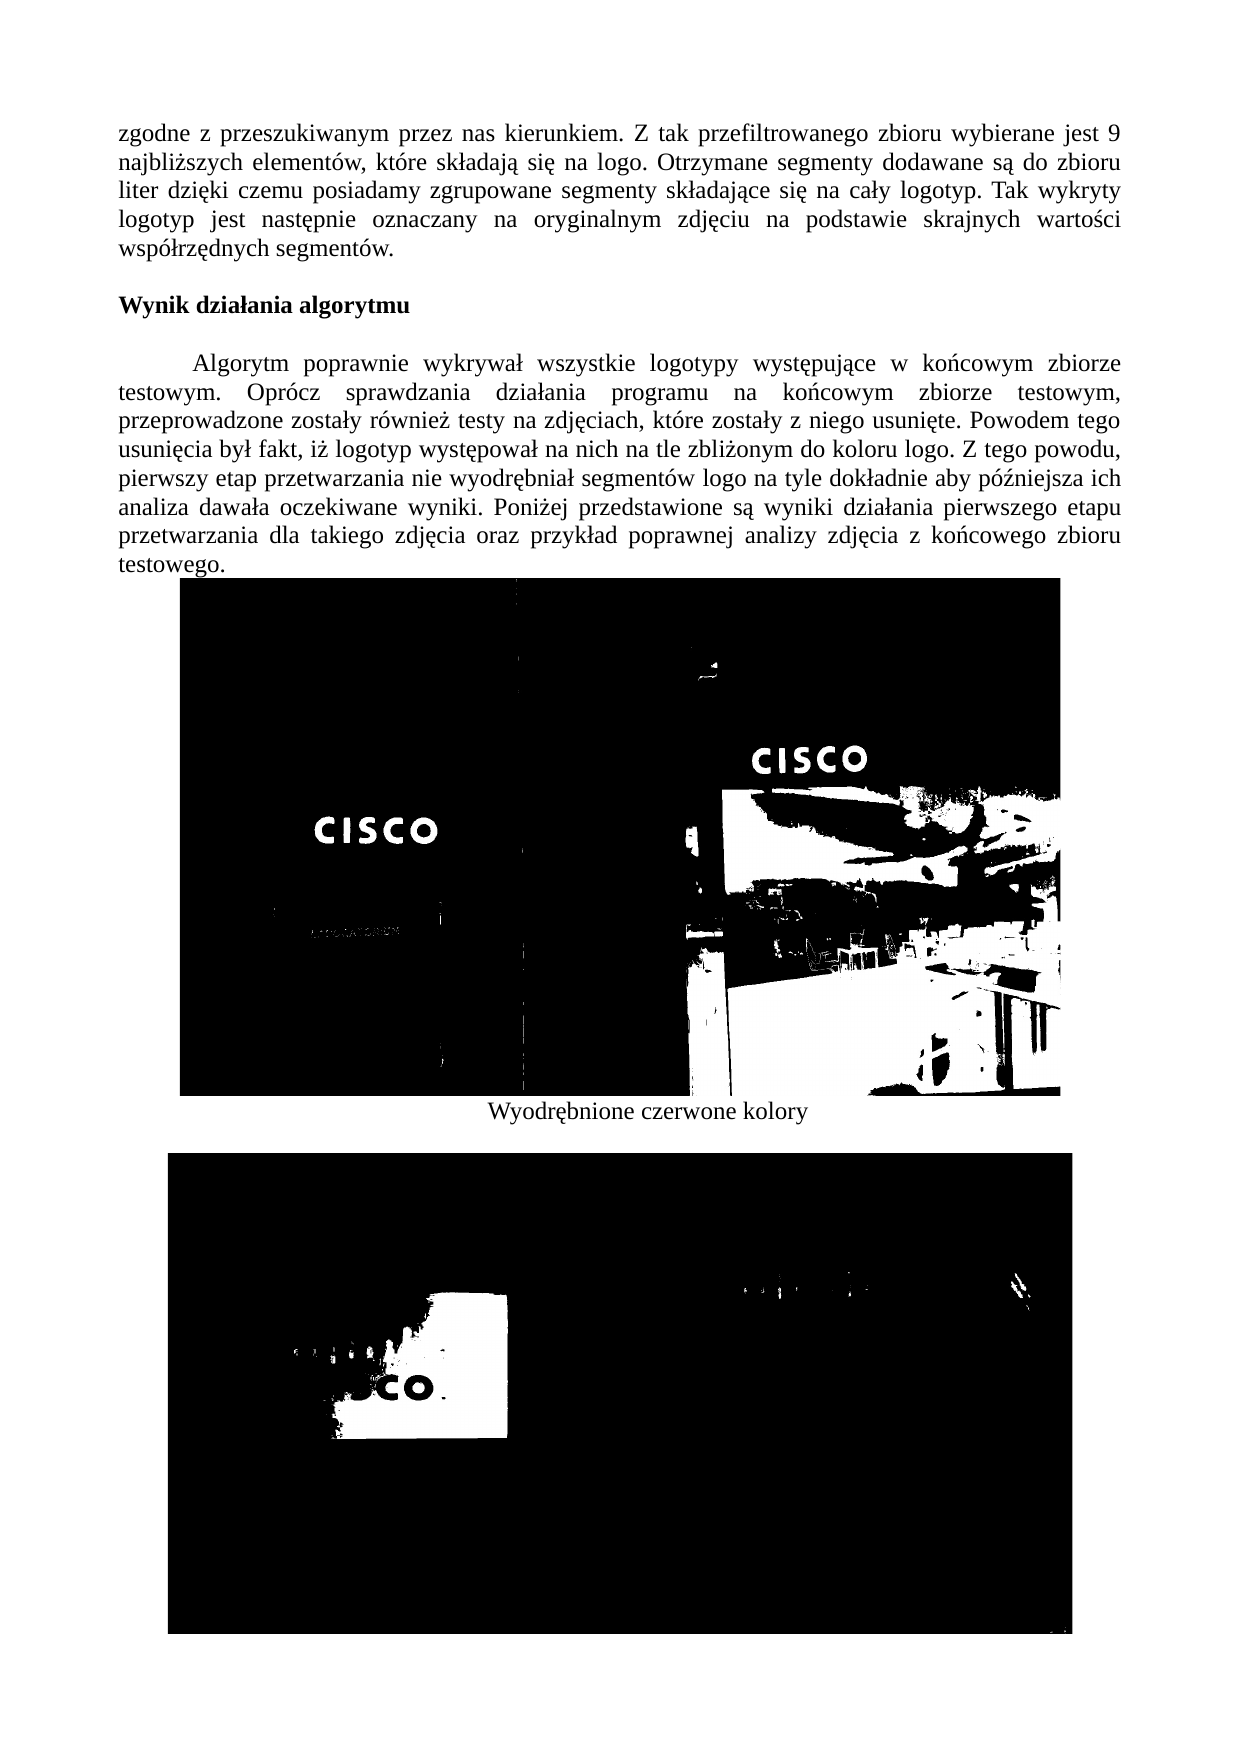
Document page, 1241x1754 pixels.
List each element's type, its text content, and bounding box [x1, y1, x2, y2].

picture [179, 578, 1061, 1096]
text zgodne z przeszukiwanym przez nas kierunkiem. Z tak przefiltrowanego zbioru wybierane jest 9 najbliższych elementów, które składają się na logo. Otrzymane segmenty dodawane są do zbioru liter dzięki czemu posiadamy zgrupowane segmenty składające się na cały logotyp. Tak wykryty logotyp jest następnie oznaczany na oryginalnym zdjęciu na podstawie skrajnych wartości współrzędnych segmentów. [118, 118, 1122, 262]
text Algorytm poprawnie wykrywał wszystkie logotypy występujące w końcowym zbiorze testowym. Oprócz sprawdzania działania programu na końcowym zbiorze testowym, przeprowadzone zostały również testy na zdjęciach, które zostały z niego usunięte. Powodem tego usunięcia był fakt, iż logotyp występował na nich na tle zbliżonym do koloru logo. Z tego powodu, pierwszy etap przetwarzania nie wyodrębniał segmentów logo na tyle dokładnie aby późniejsza ich analiza dawała oczekiwane wyniki. Poniżej przedstawione są wyniki działania pierwszego etapu przetwarzania dla takiego zdjęcia oraz przykład poprawnej analizy zdjęcia z końcowego zbioru testowego. [118, 348, 1122, 578]
text Wyodrębnione czerwone kolory [118, 578, 1122, 1124]
text Wynik działania algorytmu [118, 291, 1122, 319]
picture [167, 1153, 1073, 1634]
